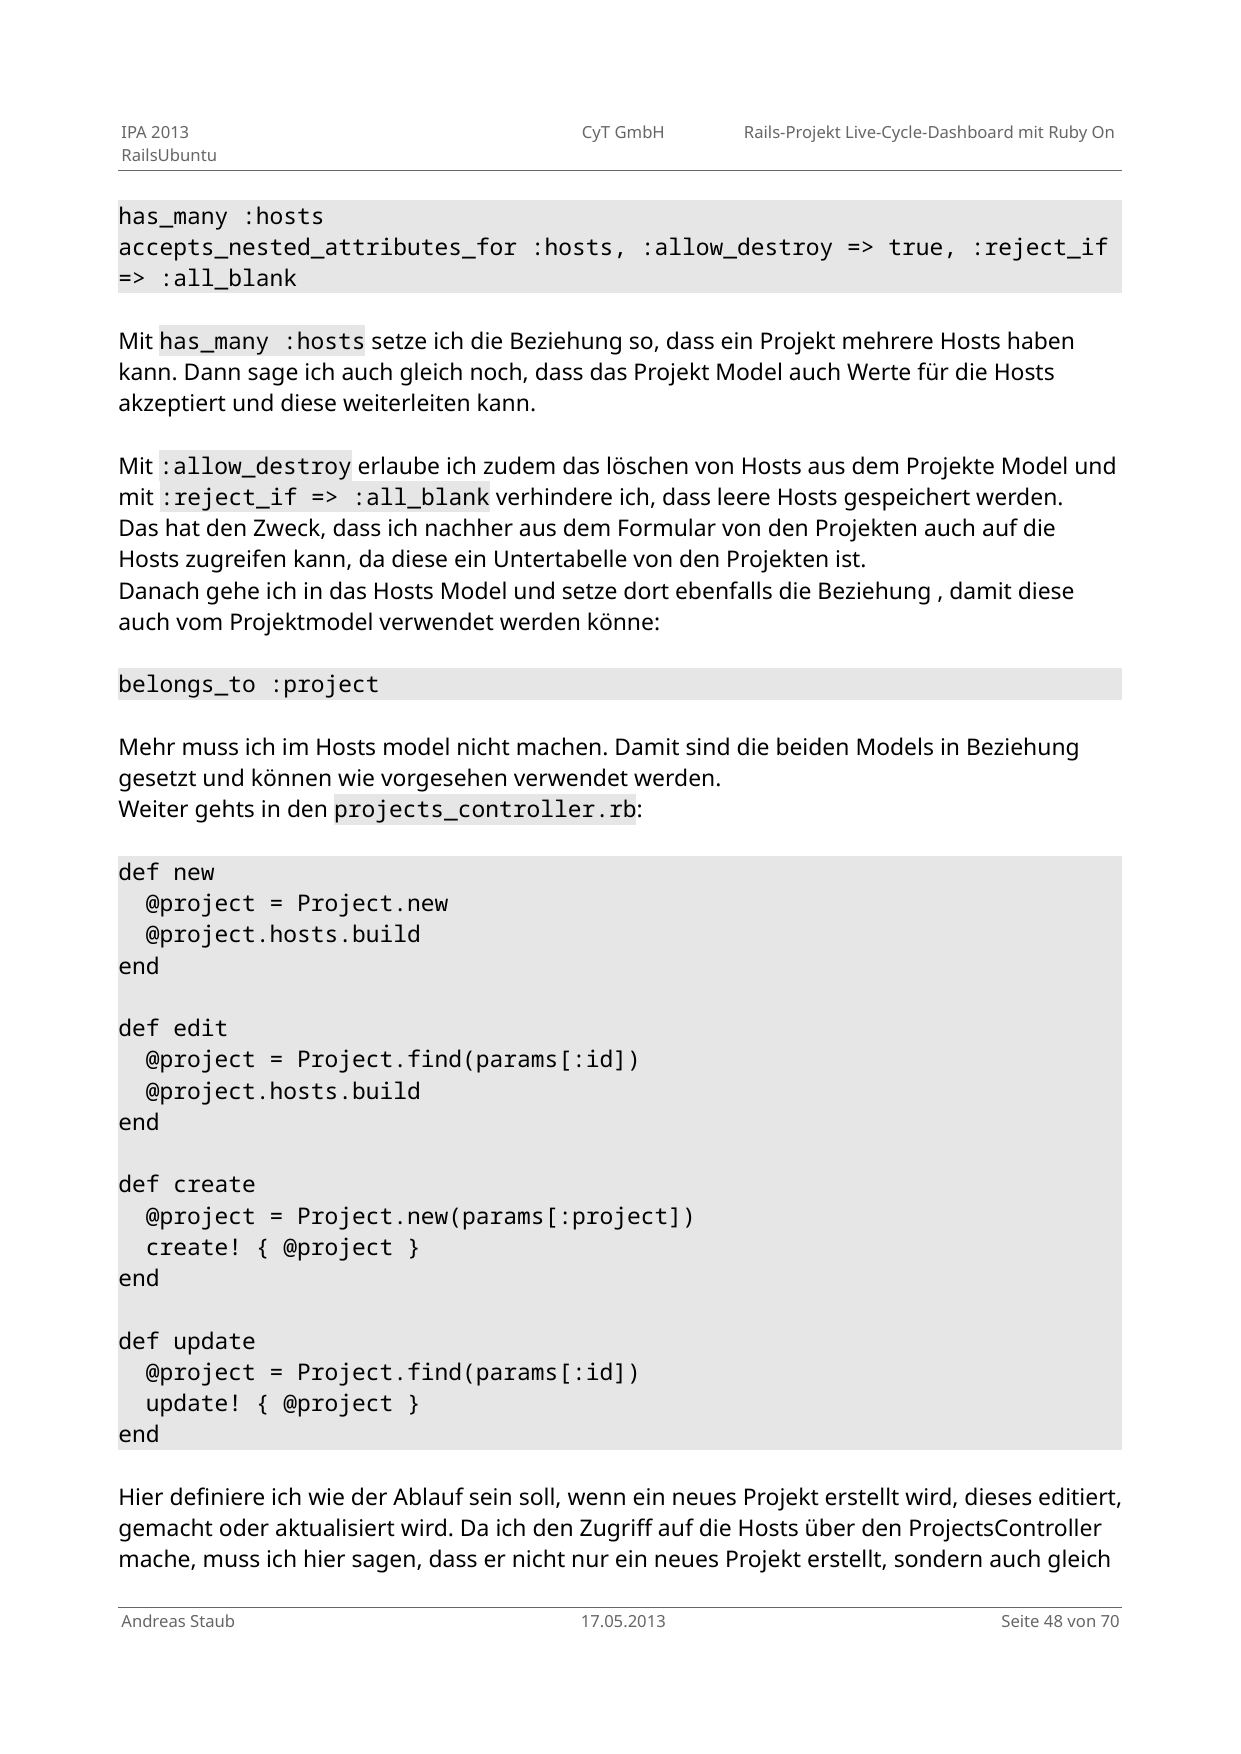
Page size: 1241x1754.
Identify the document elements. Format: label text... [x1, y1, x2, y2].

text def edit [118, 1012, 1122, 1043]
text Das hat den Zweck, dass ich nachher aus dem Formular von den Projekten auch auf die Hosts zugreifen kann, da diese ein Untertabelle von den Projekten ist. [118, 512, 1122, 575]
text accepts_nested_attributes_for :hosts, :allow_destroy => true, :reject_if => :all_blank [118, 231, 1122, 293]
text def create [118, 1168, 1122, 1200]
text @project.hosts.build [118, 1075, 1122, 1106]
text def update [118, 1325, 1122, 1356]
text Mit :allow_destroy erlaube ich zudem das löschen von Hosts aus dem Projekte Model und mit :reject_if => :all_blank verhindere ich, dass leere Hosts gespeichert werden. [118, 450, 1122, 512]
text @project = Project.find(params[:id]) [118, 1356, 1122, 1387]
text Hier definiere ich wie der Ablauf sein soll, wenn ein neues Projekt erstellt wird, dieses editiert, gemacht oder aktualisiert wird. Da ich den Zugriff auf die Hosts über den ProjectsController mache, muss ich hier sagen, dass er nicht nur ein neues Projekt erstellt, sondern auch gleich [118, 1481, 1122, 1575]
text update! { @project } [118, 1387, 1122, 1418]
text def new [118, 856, 1122, 887]
text belongs_to :project [118, 668, 1122, 700]
text @project = Project.find(params[:id]) [118, 1043, 1122, 1075]
text Danach gehe ich in das Hosts Model und setze dort ebenfalls die Beziehung , damit diese auch vom Projektmodel verwendet werden könne: [118, 575, 1122, 637]
text end [118, 1106, 1122, 1137]
text end [118, 1262, 1122, 1293]
text Weiter gehts in den projects_controller.rb: [118, 793, 1122, 825]
text create! { @project } [118, 1231, 1122, 1262]
text end [118, 950, 1122, 981]
text @project.hosts.build [118, 918, 1122, 950]
text @project = Project.new(params[:project]) [118, 1200, 1122, 1231]
text has_many :hosts [118, 200, 1122, 231]
text Mehr muss ich im Hosts model nicht machen. Damit sind die beiden Models in Beziehung gesetzt und können wie vorgesehen verwendet werden. [118, 731, 1122, 793]
text Mit has_many :hosts setze ich die Beziehung so, dass ein Projekt mehrere Hosts haben kann. Dann sage ich auch gleich noch, dass das Projekt Model auch Werte für die Hosts akzeptiert und diese weiterleiten kann. [118, 325, 1122, 418]
text end [118, 1418, 1122, 1450]
text @project = Project.new [118, 887, 1122, 918]
